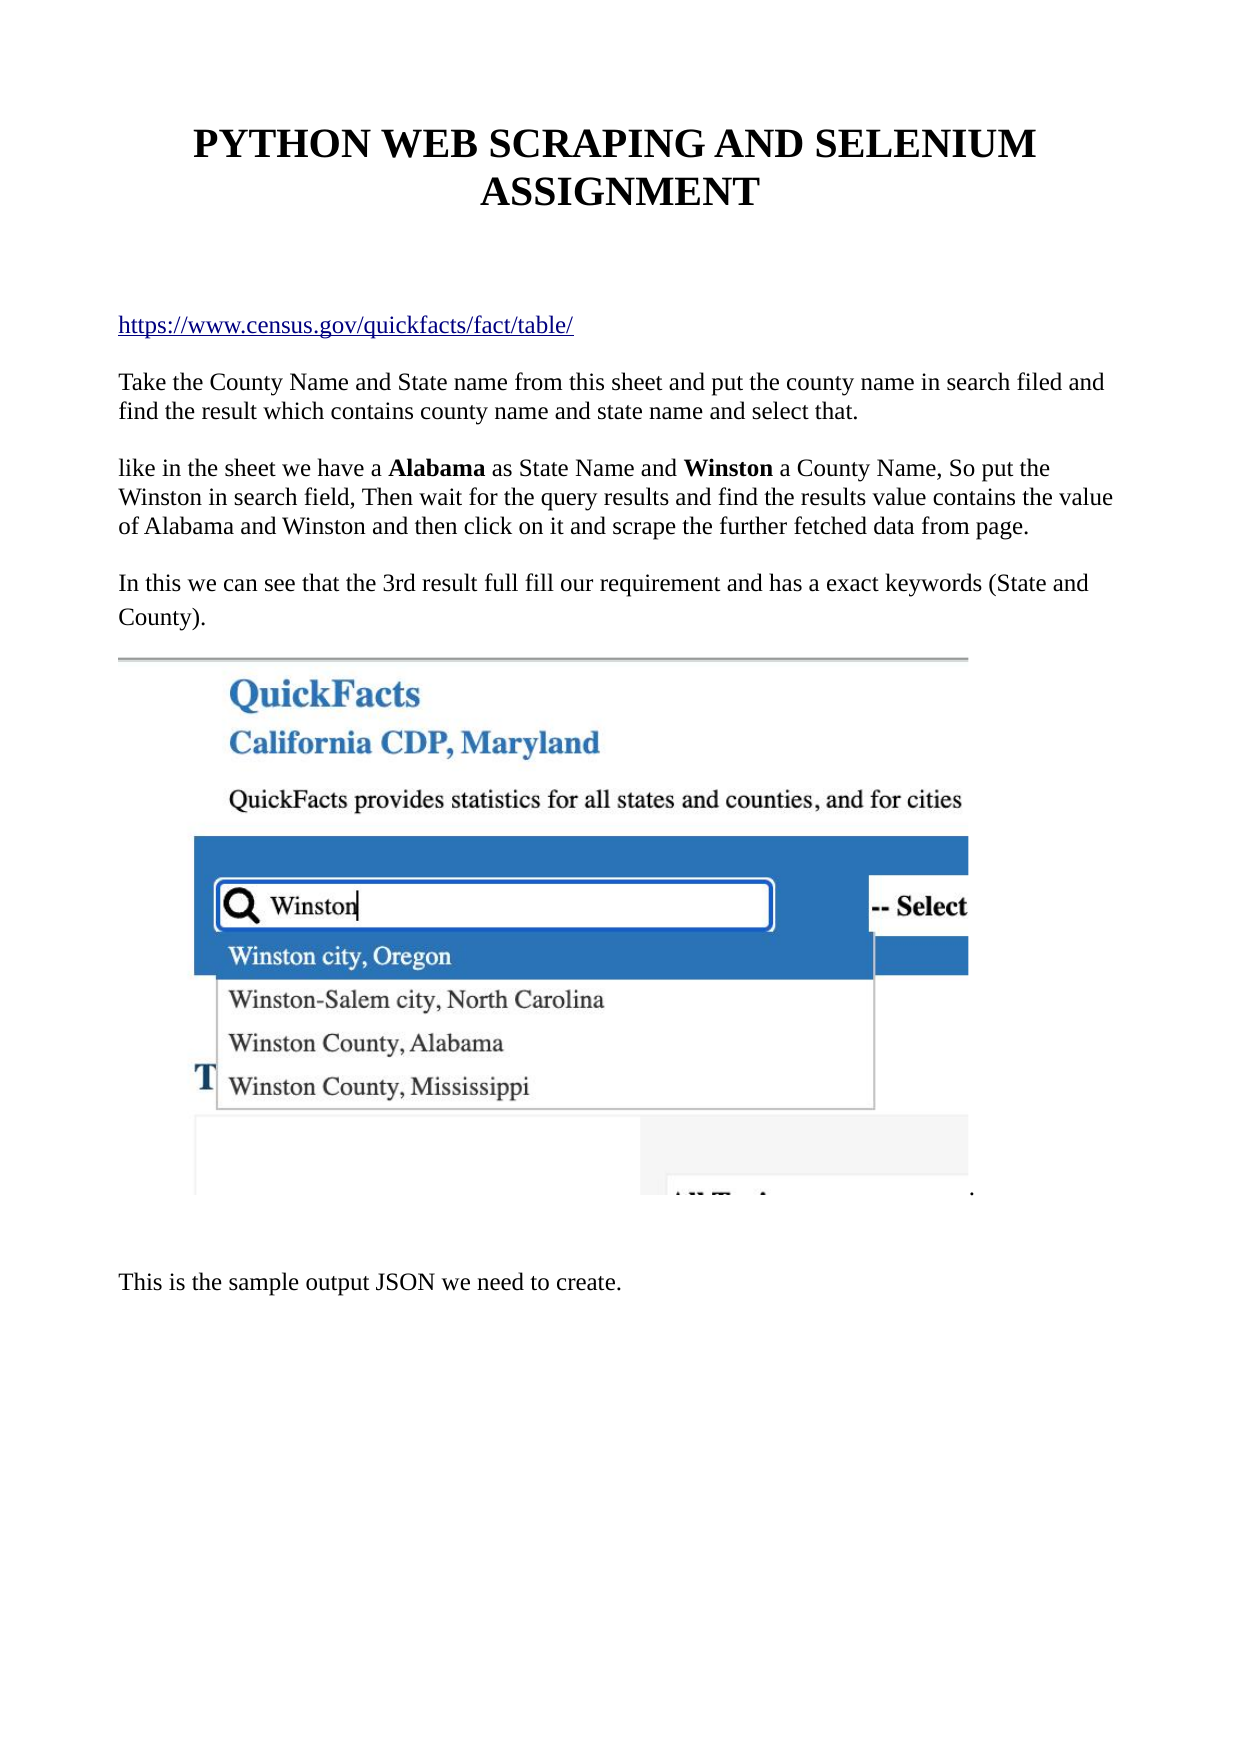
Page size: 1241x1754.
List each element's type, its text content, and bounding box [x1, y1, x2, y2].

text https://www.census.gov/quickfacts/fact/table/ [118, 310, 1122, 338]
text . [118, 649, 1122, 1200]
text ASSIGNMENT [118, 166, 1122, 214]
text In this we can see that the 3rd result full fill our requirement and has a exact keywords (State and County). [118, 568, 1122, 630]
text like in the sheet we have a Alabama as State Name and Winston a County Name, So put the Winston in search field, Then wait for the query results and find the results value contains the value of Alabama and Winston and then click on it and scrape the further fetched data from page. [118, 453, 1122, 540]
text PYTHON WEB SCRAPING AND SELENIUM [118, 118, 1122, 166]
text This is the sample output JSON we need to create. [118, 1267, 1122, 1296]
picture [118, 649, 969, 1195]
text Take the County Name and State name from this sheet and put the county name in search filed and find the result which contains county name and state name and select that. [118, 367, 1122, 425]
